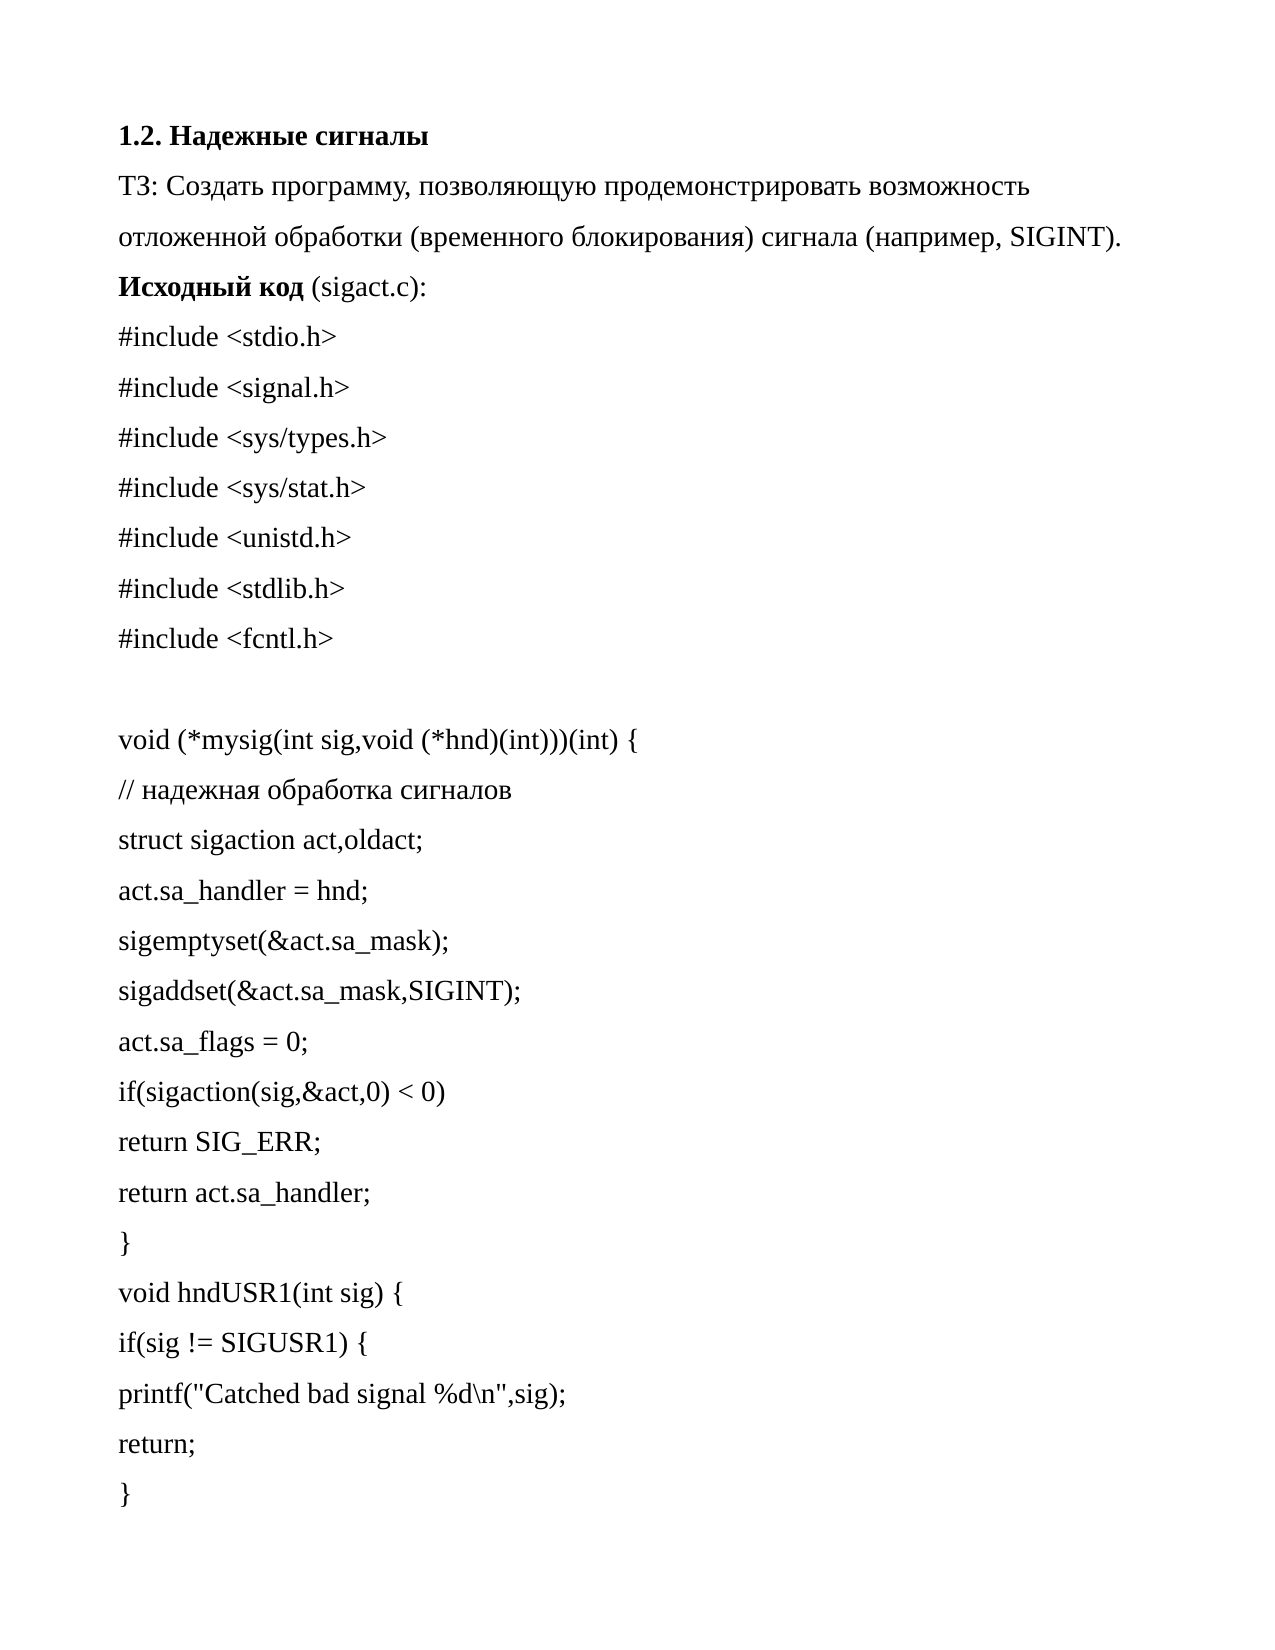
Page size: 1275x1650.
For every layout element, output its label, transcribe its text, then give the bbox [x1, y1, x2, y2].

text #include <sys/stat.h> [118, 470, 1157, 504]
text #include <signal.h> [118, 370, 1157, 403]
text #include <unistd.h> [118, 521, 1157, 554]
text void (*mysig(int sig,void (*hnd)(int)))(int) { [118, 722, 1157, 755]
text #include <sys/types.h> [118, 420, 1157, 453]
text #include <stdio.h> [118, 319, 1157, 353]
text if(sigaction(sig,&act,0) < 0) [118, 1074, 1157, 1108]
text return SIG_ERR; [118, 1124, 1157, 1158]
text } [118, 1225, 1157, 1258]
text ТЗ: Создать программу, позволяющую продемонстрировать возможность отложенной обработки (временного блокирования) сигнала (например, SIGINT). [118, 168, 1157, 252]
text return act.sa_handler; [118, 1175, 1157, 1208]
text #include <stdlib.h> [118, 571, 1157, 604]
text sigemptyset(&act.sa_mask); [118, 923, 1157, 957]
text printf("Catched bad signal %d\n",sig); [118, 1376, 1157, 1409]
text } [118, 1477, 1157, 1510]
text #include <fcntl.h> [118, 621, 1157, 655]
text if(sig != SIGUSR1) { [118, 1326, 1157, 1359]
text act.sa_handler = hnd; [118, 873, 1157, 906]
text // надежная обработка сигналов [118, 772, 1157, 806]
text Исходный код (sigact.c): [118, 269, 1157, 303]
text sigaddset(&act.sa_mask,SIGINT); [118, 973, 1157, 1007]
text 1.2. Надежные сигналы [118, 118, 1157, 152]
text act.sa_flags = 0; [118, 1024, 1157, 1057]
text void hndUSR1(int sig) { [118, 1275, 1157, 1309]
text return; [118, 1426, 1157, 1460]
text struct sigaction act,oldact; [118, 822, 1157, 856]
